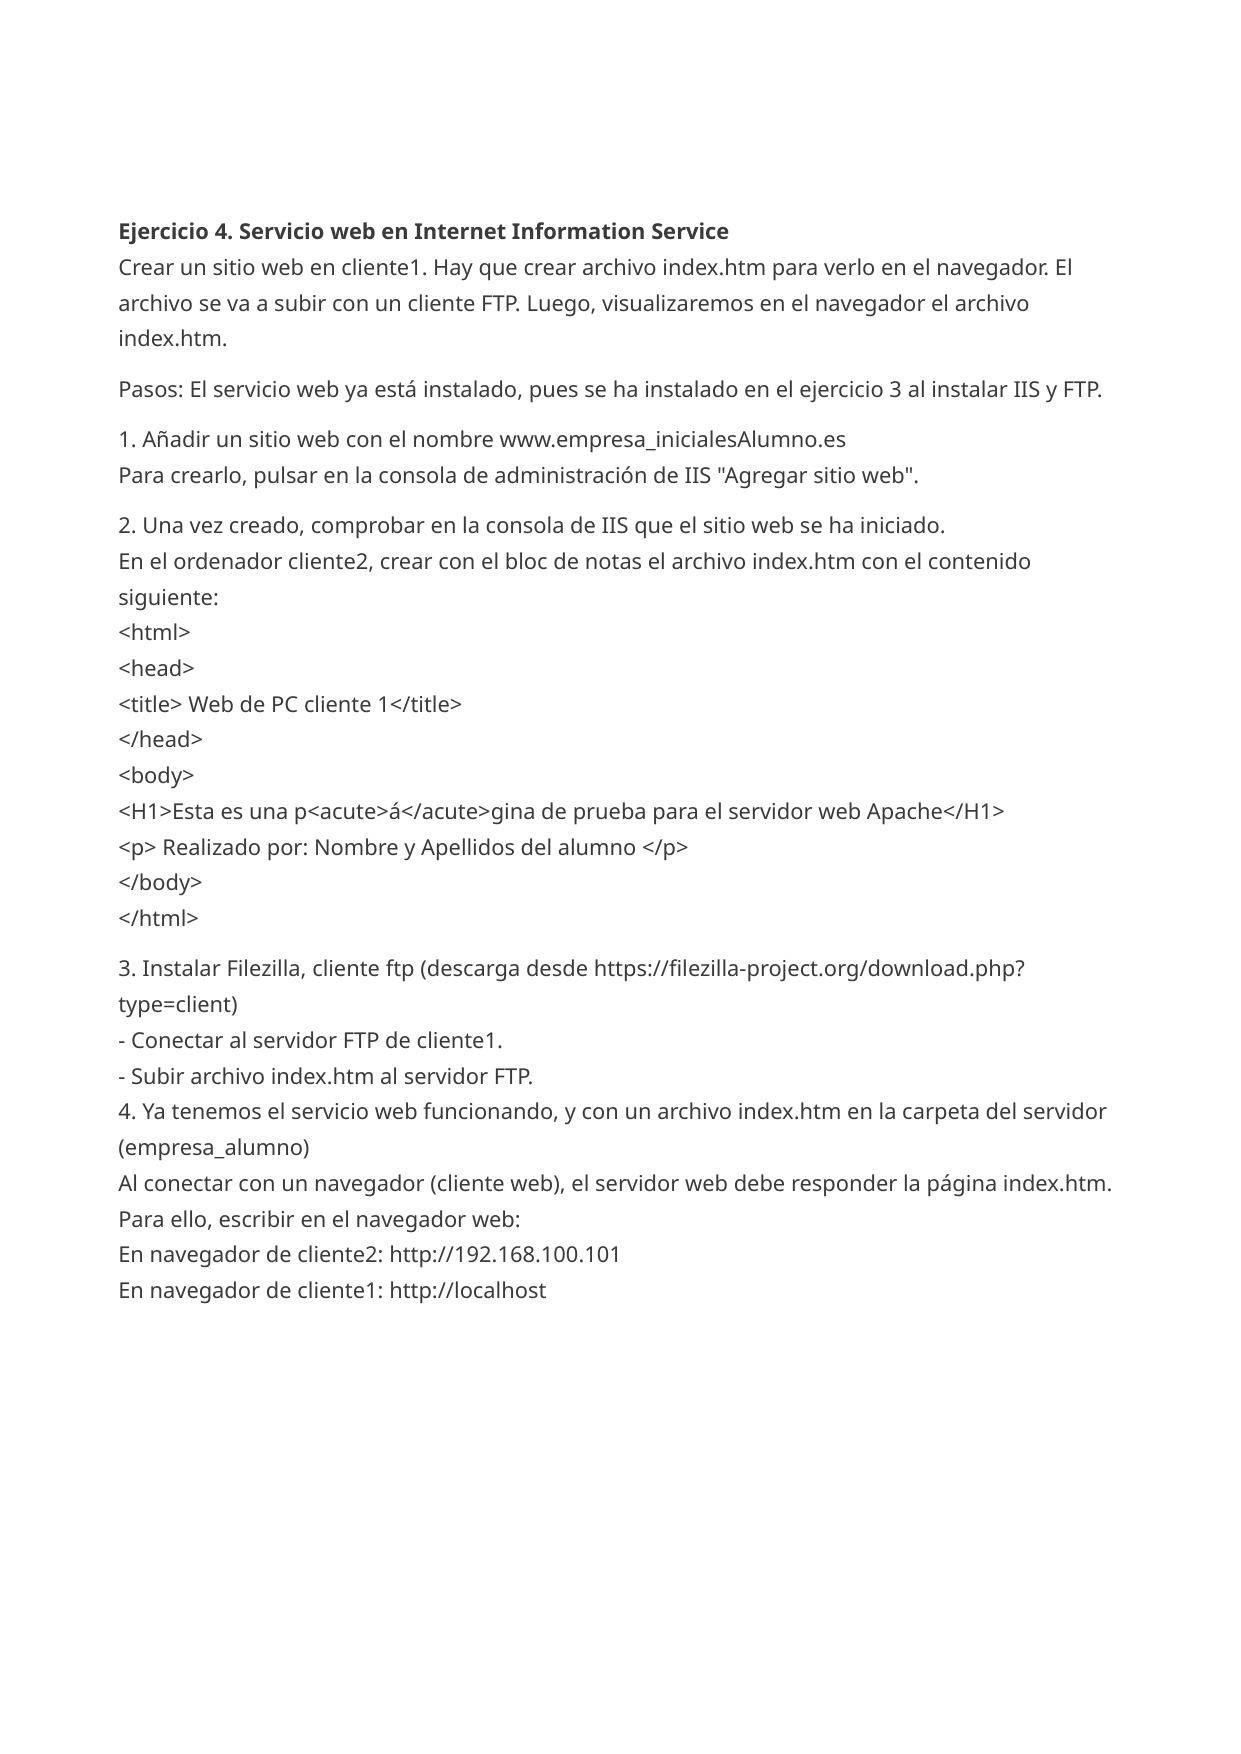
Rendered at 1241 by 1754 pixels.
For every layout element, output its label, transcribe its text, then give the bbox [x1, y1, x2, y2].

text Ejercicio 4. Servicio web en Internet Information Service Crear un sitio web en cliente1. Hay que crear archivo index.htm para verlo en el navegador. El archivo se va a subir con un cliente FTP. Luego, visualizaremos en el navegador el archivo index.htm. [118, 216, 1122, 353]
text 3. Instalar Filezilla, cliente ftp (descarga desde https://filezilla-project.org/download.php?type=client) - Conectar al servidor FTP de cliente1. - Subir archivo index.htm al servidor FTP. 4. Ya tenemos el servicio web funcionando, y con un archivo index.htm en la carpeta del servidor (empresa_alumno) Al conectar con un navegador (cliente web), el servidor web debe responder la página index.htm. Para ello, escribir en el navegador web: En navegador de cliente2: http://192.168.100.101 En navegador de cliente1: http://localhost [118, 953, 1122, 1305]
text 1. Añadir un sitio web con el nombre www.empresa_inicialesAlumno.es Para crearlo, pulsar en la consola de administración de IIS "Agregar sitio web". [118, 424, 1122, 489]
text 2. Una vez creado, comprobar en la consola de IIS que el sitio web se ha iniciado. En el ordenador cliente2, crear con el bloc de notas el archivo index.htm con el contenido siguiente: <html> <head> <title> Web de PC cliente 1</title> </head> <body> <H1>Esta es una p<acute>á</acute>gina de prueba para el servidor web Apache</H1> <p> Realizado por: Nombre y Apellidos del alumno </p> </body> </html> [118, 510, 1122, 933]
text Pasos: El servicio web ya está instalado, pues se ha instalado en el ejercicio 3 al instalar IIS y FTP. [118, 374, 1122, 403]
